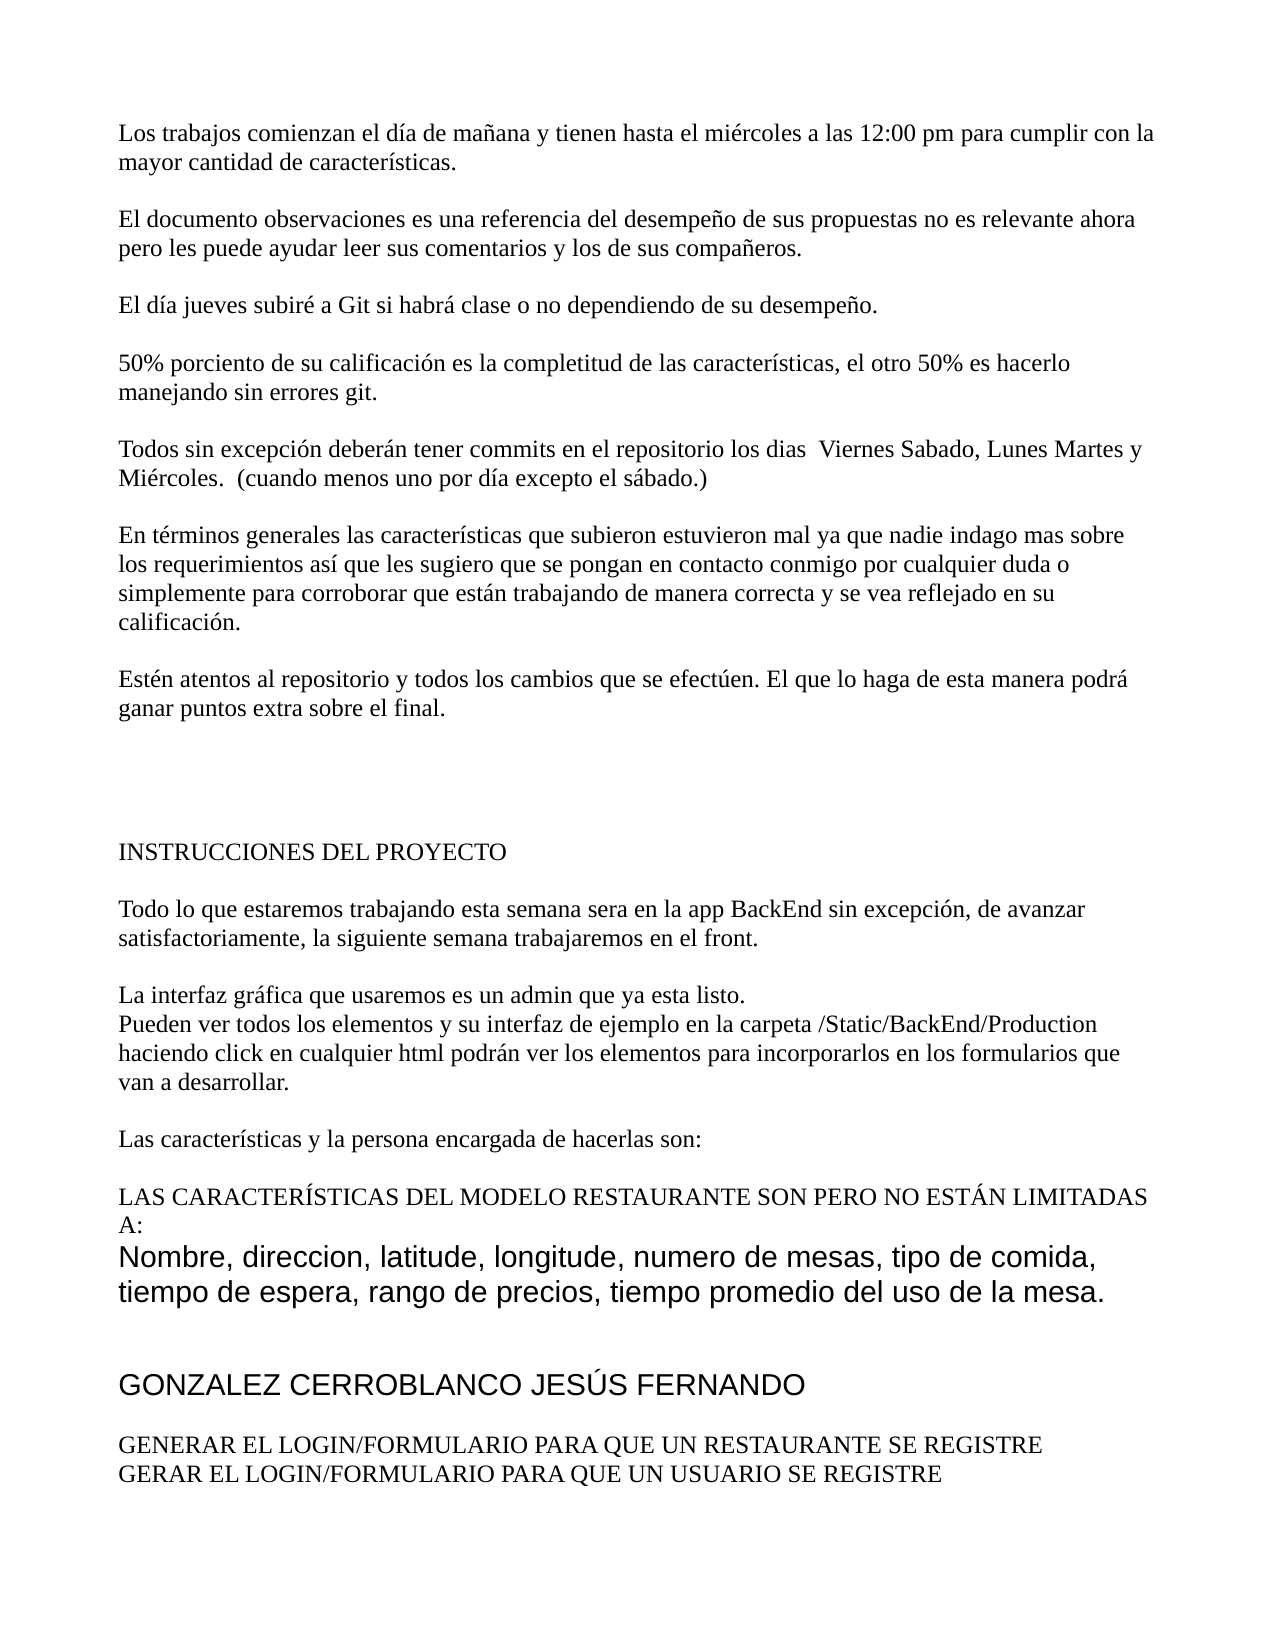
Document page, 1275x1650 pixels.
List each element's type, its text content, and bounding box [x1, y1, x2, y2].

text GERAR EL LOGIN/FORMULARIO PARA QUE UN USUARIO SE REGISTRE [118, 1459, 1157, 1487]
text El documento observaciones es una referencia del desempeño de sus propuestas no es relevante ahora pero les puede ayudar leer sus comentarios y los de sus compañeros. [118, 204, 1157, 262]
text Los trabajos comienzan el día de mañana y tienen hasta el miércoles a las 12:00 pm para cumplir con la mayor cantidad de características. [118, 118, 1157, 176]
text INSTRUCCIONES DEL PROYECTO [118, 837, 1157, 866]
text Las características y la persona encargada de hacerlas son: [118, 1124, 1157, 1153]
text Todo lo que estaremos trabajando esta semana sera en la app BackEnd sin excepción, de avanzar satisfactoriamente, la siguiente semana trabajaremos en el front. [118, 894, 1157, 952]
text Nombre, direccion, latitude, longitude, numero de mesas, tipo de comida, tiempo de espera, rango de precios, tiempo promedio del uso de la mesa. [118, 1239, 1157, 1309]
text La interfaz gráfica que usaremos es un admin que ya esta listo. [118, 981, 1157, 1009]
text El día jueves subiré a Git si habrá clase o no dependiendo de su desempeño. [118, 291, 1157, 319]
text Pueden ver todos los elementos y su interfaz de ejemplo en la carpeta /Static/BackEnd/Production haciendo click en cualquier html podrán ver los elementos para incorporarlos en los formularios que van a desarrollar. [118, 1009, 1157, 1096]
text Todos sin excepción deberán tener commits en el repositorio los dias Viernes Sabado, Lunes Martes y Miércoles. (cuando menos uno por día excepto el sábado.) [118, 434, 1157, 492]
text LAS CARACTERÍSTICAS DEL MODELO RESTAURANTE SON PERO NO ESTÁN LIMITADAS A: [118, 1182, 1157, 1239]
text En términos generales las características que subieron estuvieron mal ya que nadie indago mas sobre los requerimientos así que les sugiero que se pongan en contacto conmigo por cualquier duda o simplemente para corroborar que están trabajando de manera correcta y se vea reflejado en su calificación. [118, 521, 1157, 636]
text 50% porciento de su calificación es la completitud de las características, el otro 50% es hacerlo manejando sin errores git. [118, 348, 1157, 406]
text GONZALEZ CERROBLANCO JESÚS FERNANDO [118, 1366, 1157, 1401]
text Estén atentos al repositorio y todos los cambios que se efectúen. El que lo haga de esta manera podrá ganar puntos extra sobre el final. [118, 664, 1157, 722]
text GENERAR EL LOGIN/FORMULARIO PARA QUE UN RESTAURANTE SE REGISTRE [118, 1430, 1157, 1459]
